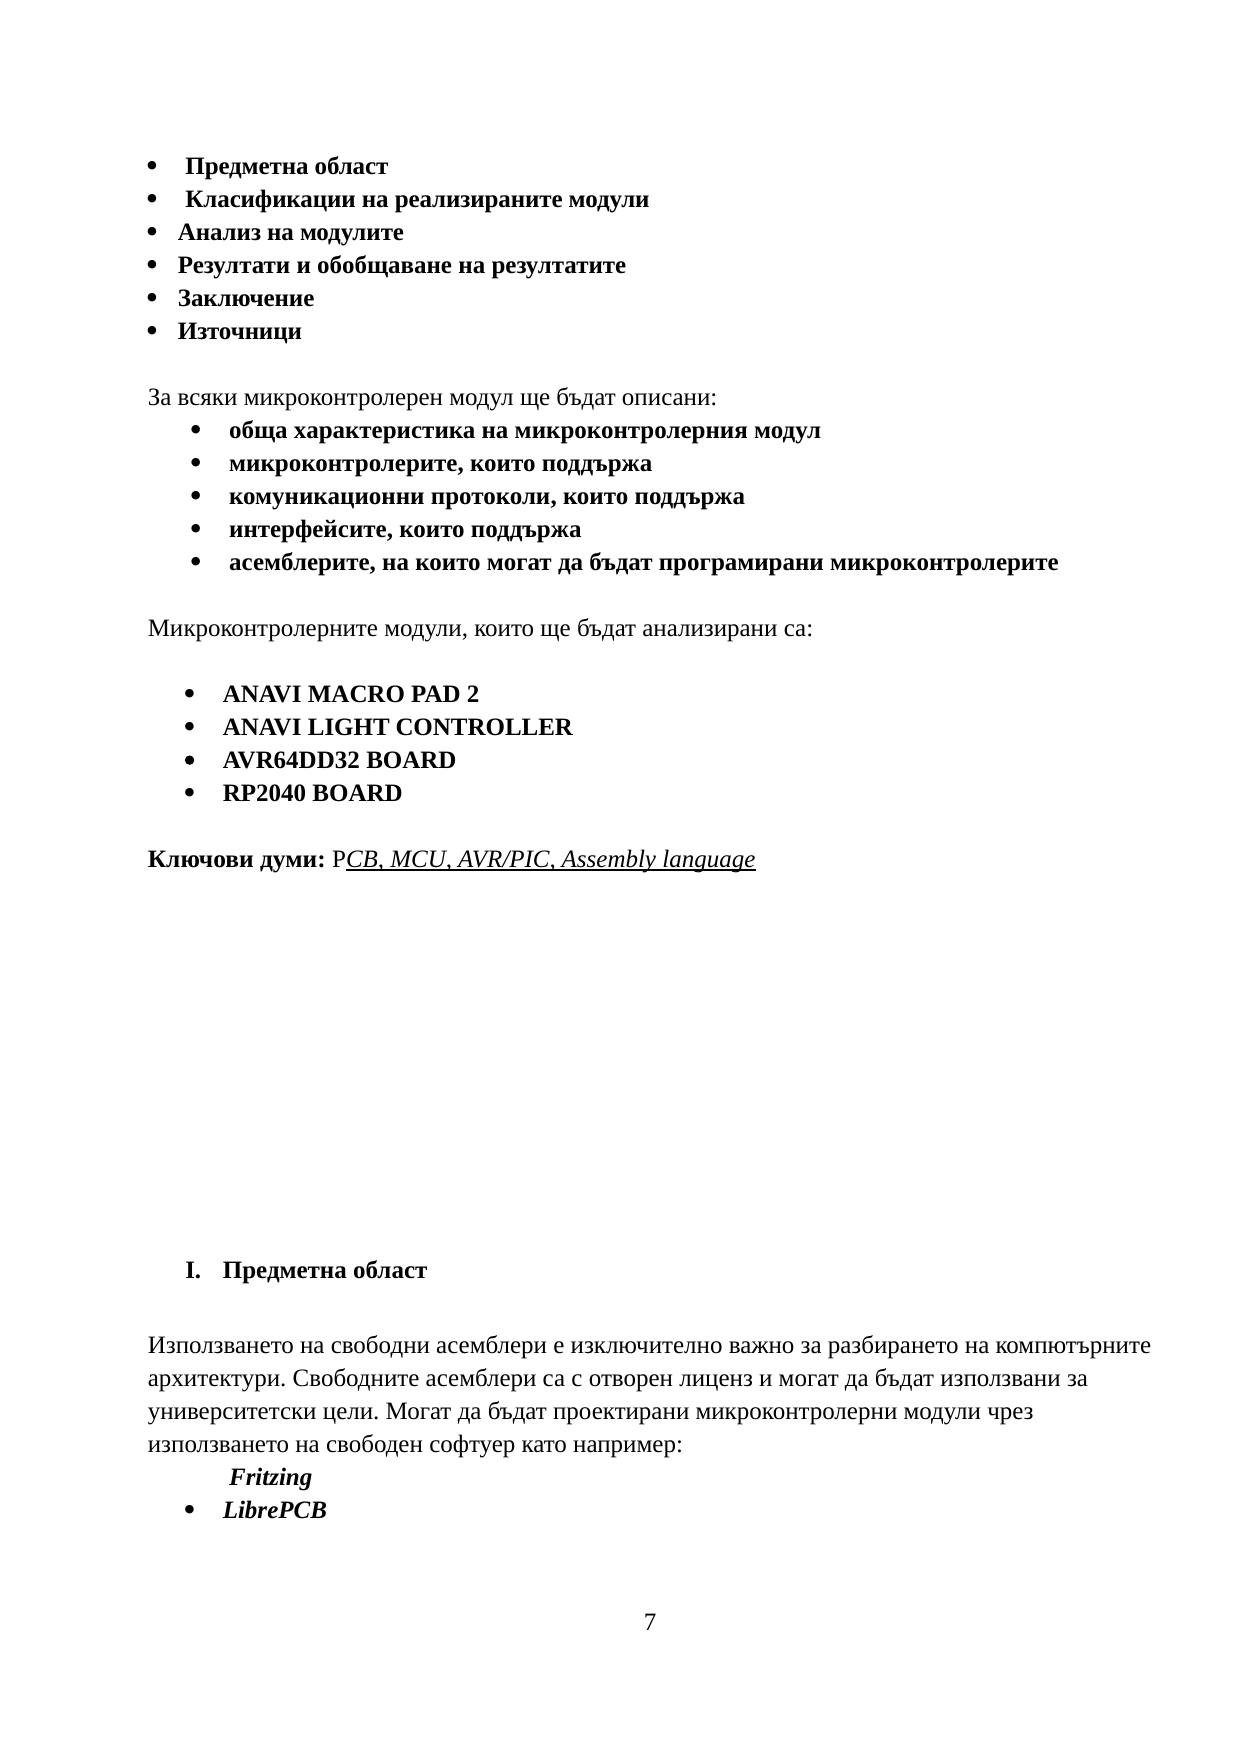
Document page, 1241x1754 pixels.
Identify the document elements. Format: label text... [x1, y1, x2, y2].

text Използването на свободни асемблери е изключително важно за разбирането на компютърните архитектури. Свободните асемблери са с отворен лиценз и могат да бъдат използвани за университетски цели. Могат да бъдат проектирани микроконтролерни модули чрез използването на свободен софтуер като например: [148, 1330, 1152, 1457]
list Резултати и обобщаване на резултатите [148, 250, 1152, 279]
list RP2040 BOARD [185, 778, 1152, 807]
list ANAVI LIGHT CONTROLLER [185, 712, 1152, 741]
list Fritzing [148, 1462, 1152, 1491]
text Микроконтролерните модули, които ще бъдат анализирани са: [148, 613, 1152, 642]
list асемблерите, на които могат да бъдат програмирани микроконтролерите [191, 547, 1152, 576]
list обща характеристика на микроконтролерния модул [191, 415, 1152, 444]
list микроконтролерите, които поддържа [191, 448, 1152, 477]
list ANAVI MACRO PAD 2 [185, 679, 1152, 708]
list Предметна област [148, 151, 1152, 180]
text За всяки микроконтролерен модул ще бъдат описани: [148, 382, 1152, 411]
list комуникационни протоколи, които поддържа [191, 481, 1152, 510]
list Източници [148, 316, 1152, 345]
text Ключови думи: PCB, MCU, AVR/PIC, Assembly language [148, 844, 1152, 873]
list Класификации на реализираните модули [148, 184, 1152, 213]
list AVR64DD32 BOARD [185, 746, 1152, 774]
list Анализ на модулите [148, 217, 1152, 246]
list Заключение [148, 283, 1152, 312]
list LibrePCB [185, 1495, 1152, 1523]
list интерфейсите, които поддържа [191, 514, 1152, 543]
subtitle Предметна област [185, 1255, 1152, 1284]
